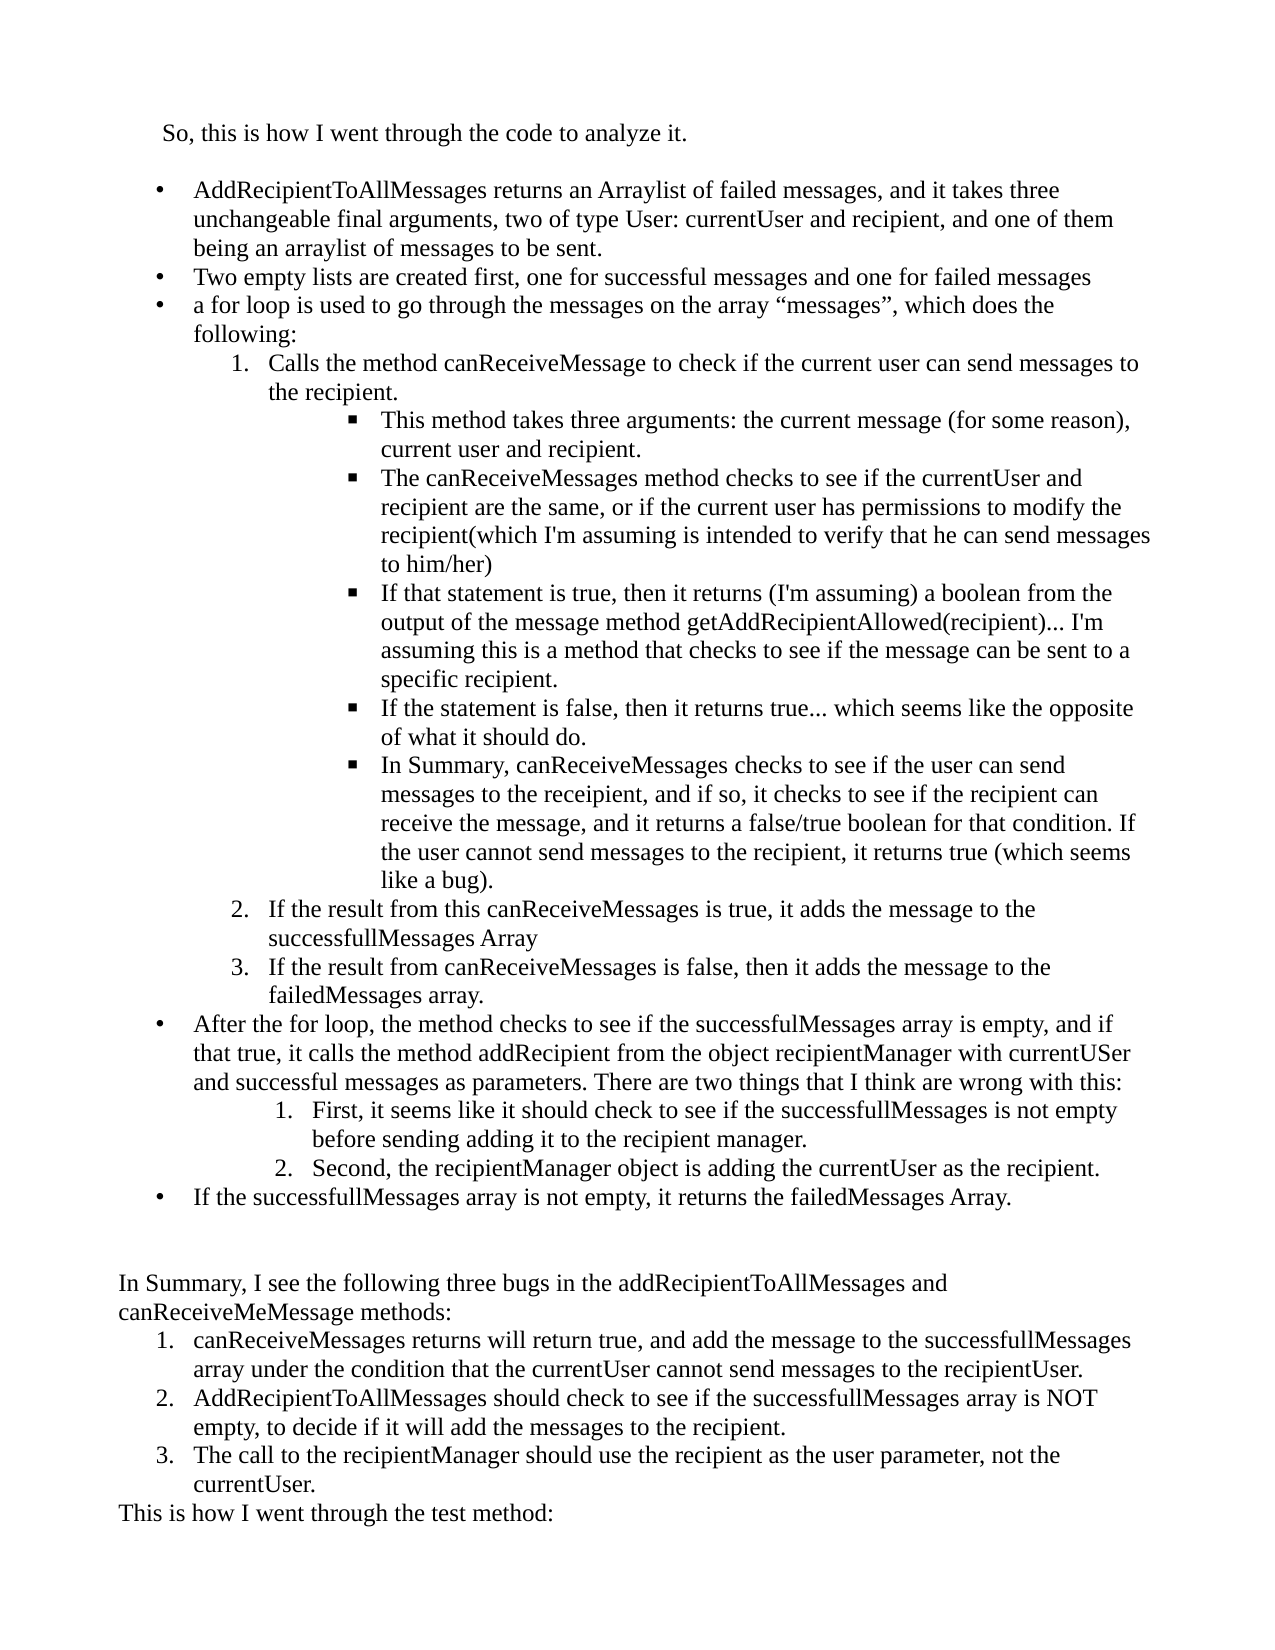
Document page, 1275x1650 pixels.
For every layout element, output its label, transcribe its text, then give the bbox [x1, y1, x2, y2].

list If the statement is false, then it returns true... which seems like the opposite of what it should do. [343, 693, 1157, 751]
list If that statement is true, then it returns (I'm assuming) a boolean from the output of the message method getAddRecipientAllowed(recipient)... I'm assuming this is a method that checks to see if the message can be sent to a specific recipient. [343, 578, 1157, 693]
list canReceiveMessages returns will return true, and add the message to the successfullMessages array under the condition that the currentUser cannot send messages to the recipientUser. [156, 1326, 1157, 1383]
list The call to the recipientManager should use the recipient as the user parameter, not the currentUser. [156, 1441, 1157, 1498]
list If the result from canReceiveMessages is false, then it adds the message to the failedMessages array. [231, 952, 1157, 1009]
text In Summary, I see the following three bugs in the addRecipientToAllMessages and canReceiveMeMessage methods: [118, 1268, 1157, 1326]
list First, it seems like it should check to see if the successfullMessages is not empty before sending adding it to the recipient manager. [274, 1096, 1157, 1153]
list After the for loop, the method checks to see if the successfulMessages array is empty, and if that true, it calls the method addRecipient from the object recipientManager with currentUSer and successful messages as parameters. There are two things that I think are wrong with this: [156, 1009, 1157, 1096]
text This is how I went through the test method: [118, 1498, 1157, 1527]
list In Summary, canReceiveMessages checks to see if the user can send messages to the receipient, and if so, it checks to see if the recipient can receive the message, and it returns a false/true boolean for that condition. If the user cannot send messages to the recipient, it returns true (which seems like a bug). [343, 751, 1157, 894]
list This method takes three arguments: the current message (for some reason), current user and recipient. [343, 406, 1157, 463]
list AddRecipientToAllMessages returns an Arraylist of failed messages, and it takes three unchangeable final arguments, two of type User: currentUser and recipient, and one of them being an arraylist of messages to be sent. [156, 176, 1157, 262]
list If the successfullMessages array is not empty, it returns the failedMessages Array. [156, 1182, 1157, 1211]
list The canReceiveMessages method checks to see if the currentUser and recipient are the same, or if the current user has permissions to modify the recipient(which I'm assuming is intended to verify that he can send messages to him/her) [343, 463, 1157, 578]
list Second, the recipientManager object is adding the currentUser as the recipient. [274, 1153, 1157, 1182]
list AddRecipientToAllMessages should check to see if the successfullMessages array is NOT empty, to decide if it will add the messages to the recipient. [156, 1383, 1157, 1441]
list Two empty lists are created first, one for successful messages and one for failed messages [156, 262, 1157, 291]
text So, this is how I went through the code to analyze it. [118, 118, 1157, 147]
list a for loop is used to go through the messages on the array “messages”, which does the following: [156, 291, 1157, 348]
list If the result from this canReceiveMessages is true, it adds the message to the successfullMessages Array [231, 894, 1157, 952]
list Calls the method canReceiveMessage to check if the current user can send messages to the recipient. [231, 348, 1157, 406]
